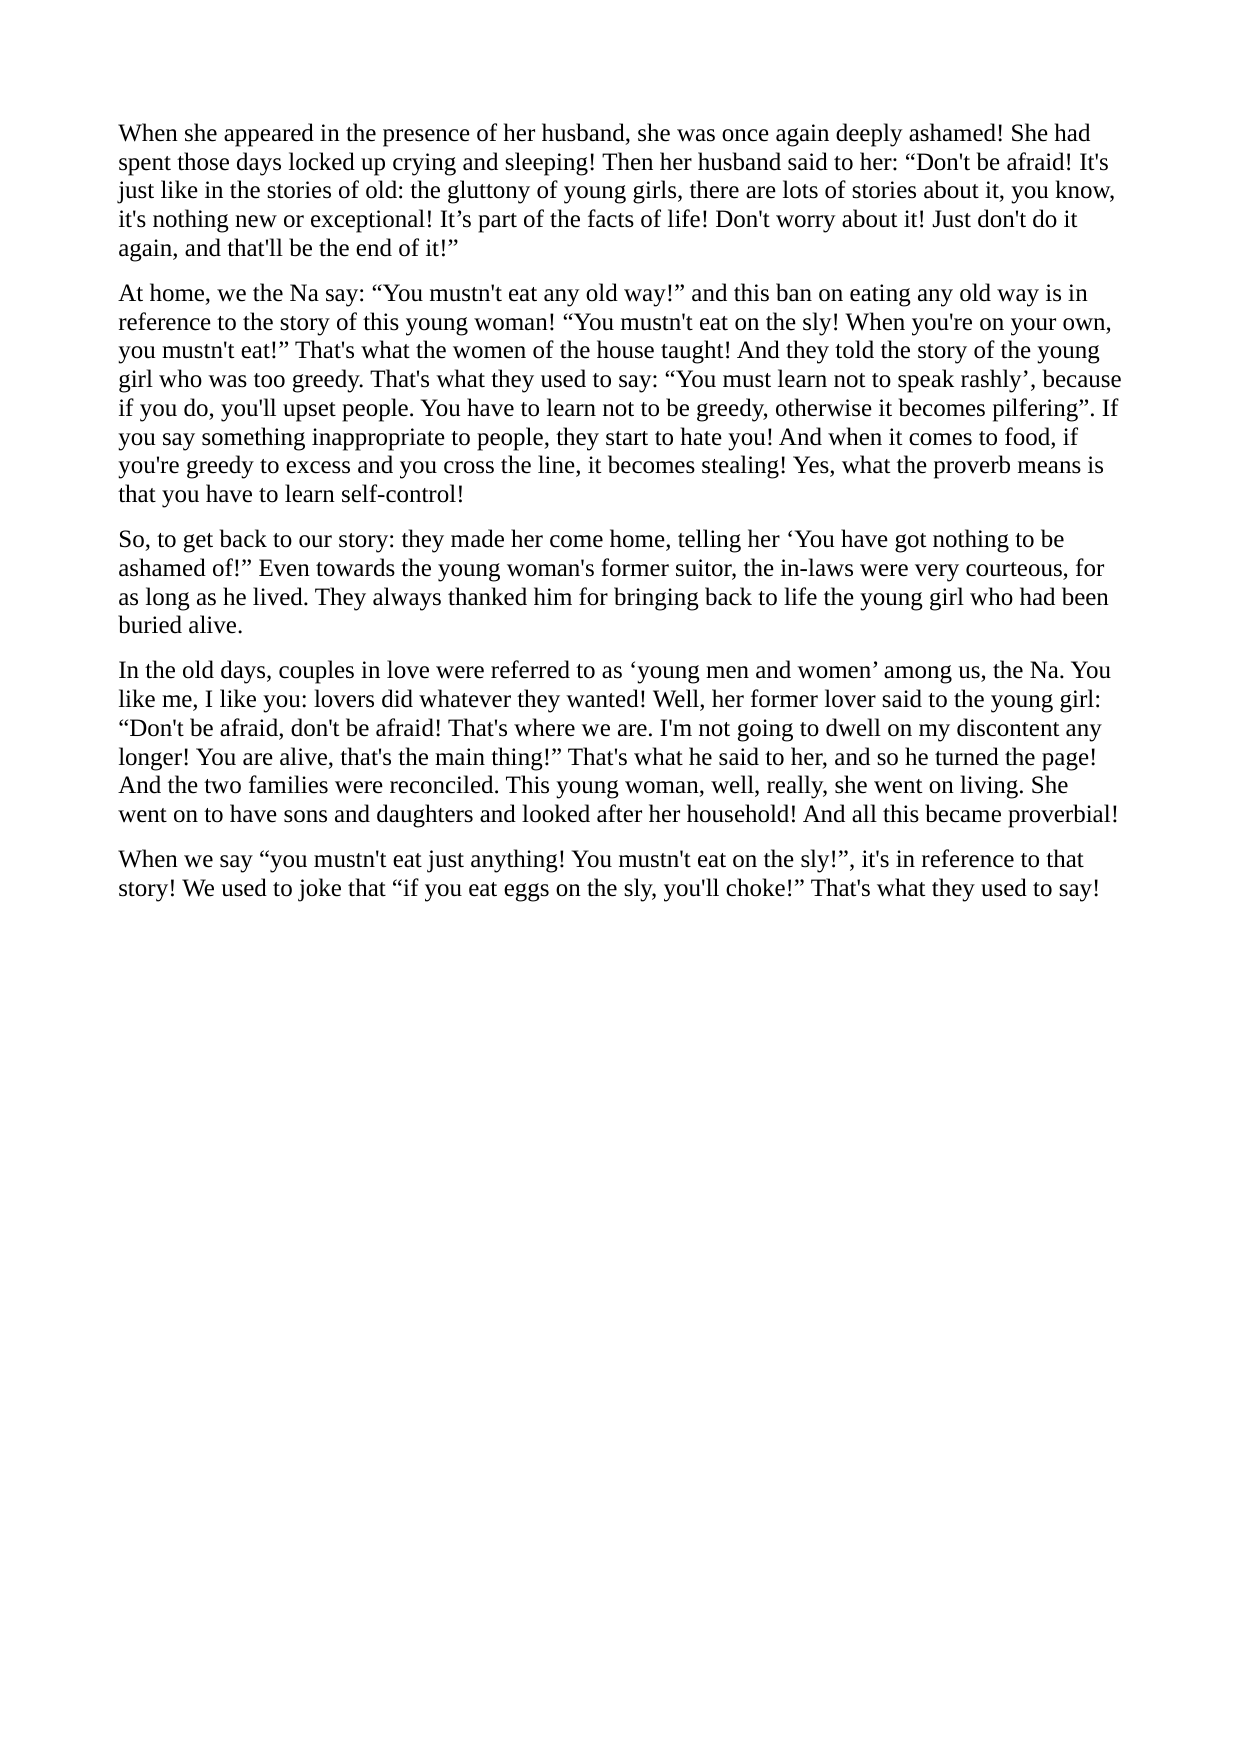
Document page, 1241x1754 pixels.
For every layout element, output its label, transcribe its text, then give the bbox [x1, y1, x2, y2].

text When she appeared in the presence of her husband, she was once again deeply ashamed! She had spent those days locked up crying and sleeping! Then her husband said to her: “Don't be afraid! It's just like in the stories of old: the gluttony of young girls, there are lots of stories about it, you know, it's nothing new or exceptional! It’s part of the facts of life! Don't worry about it! Just don't do it again, and that'll be the end of it!” [118, 118, 1122, 262]
text So, to get back to our story: they made her come home, telling her ‘You have got nothing to be ashamed of!” Even towards the young woman's former suitor, the in-laws were very courteous, for as long as he lived. They always thanked him for bringing back to life the young girl who had been buried alive. [118, 524, 1122, 639]
text At home, we the Na say: “You mustn't eat any old way!” and this ban on eating any old way is in reference to the story of this young woman! “You mustn't eat on the sly! When you're on your own, you mustn't eat!” That's what the women of the house taught! And they told the story of the young girl who was too greedy. That's what they used to say: “You must learn not to speak rashly’, because if you do, you'll upset people. You have to learn not to be greedy, otherwise it becomes pilfering”. If you say something inappropriate to people, they start to hate you! And when it comes to food, if you're greedy to excess and you cross the line, it becomes stealing! Yes, what the proverb means is that you have to learn self-control! [118, 278, 1122, 508]
text When we say “you mustn't eat just anything! You mustn't eat on the sly!”, it's in reference to that story! We used to joke that “if you eat eggs on the sly, you'll choke!” That's what they used to say! [118, 844, 1122, 902]
text In the old days, couples in love were referred to as ‘young men and women’ among us, the Na. You like me, I like you: lovers did whatever they wanted! Well, her former lover said to the young girl: “Don't be afraid, don't be afraid! That's where we are. I'm not going to dwell on my discontent any longer! You are alive, that's the main thing!” That's what he said to her, and so he turned the page! And the two families were reconciled. This young woman, well, really, she went on living. She went on to have sons and daughters and looked after her household! And all this became proverbial! [118, 656, 1122, 828]
